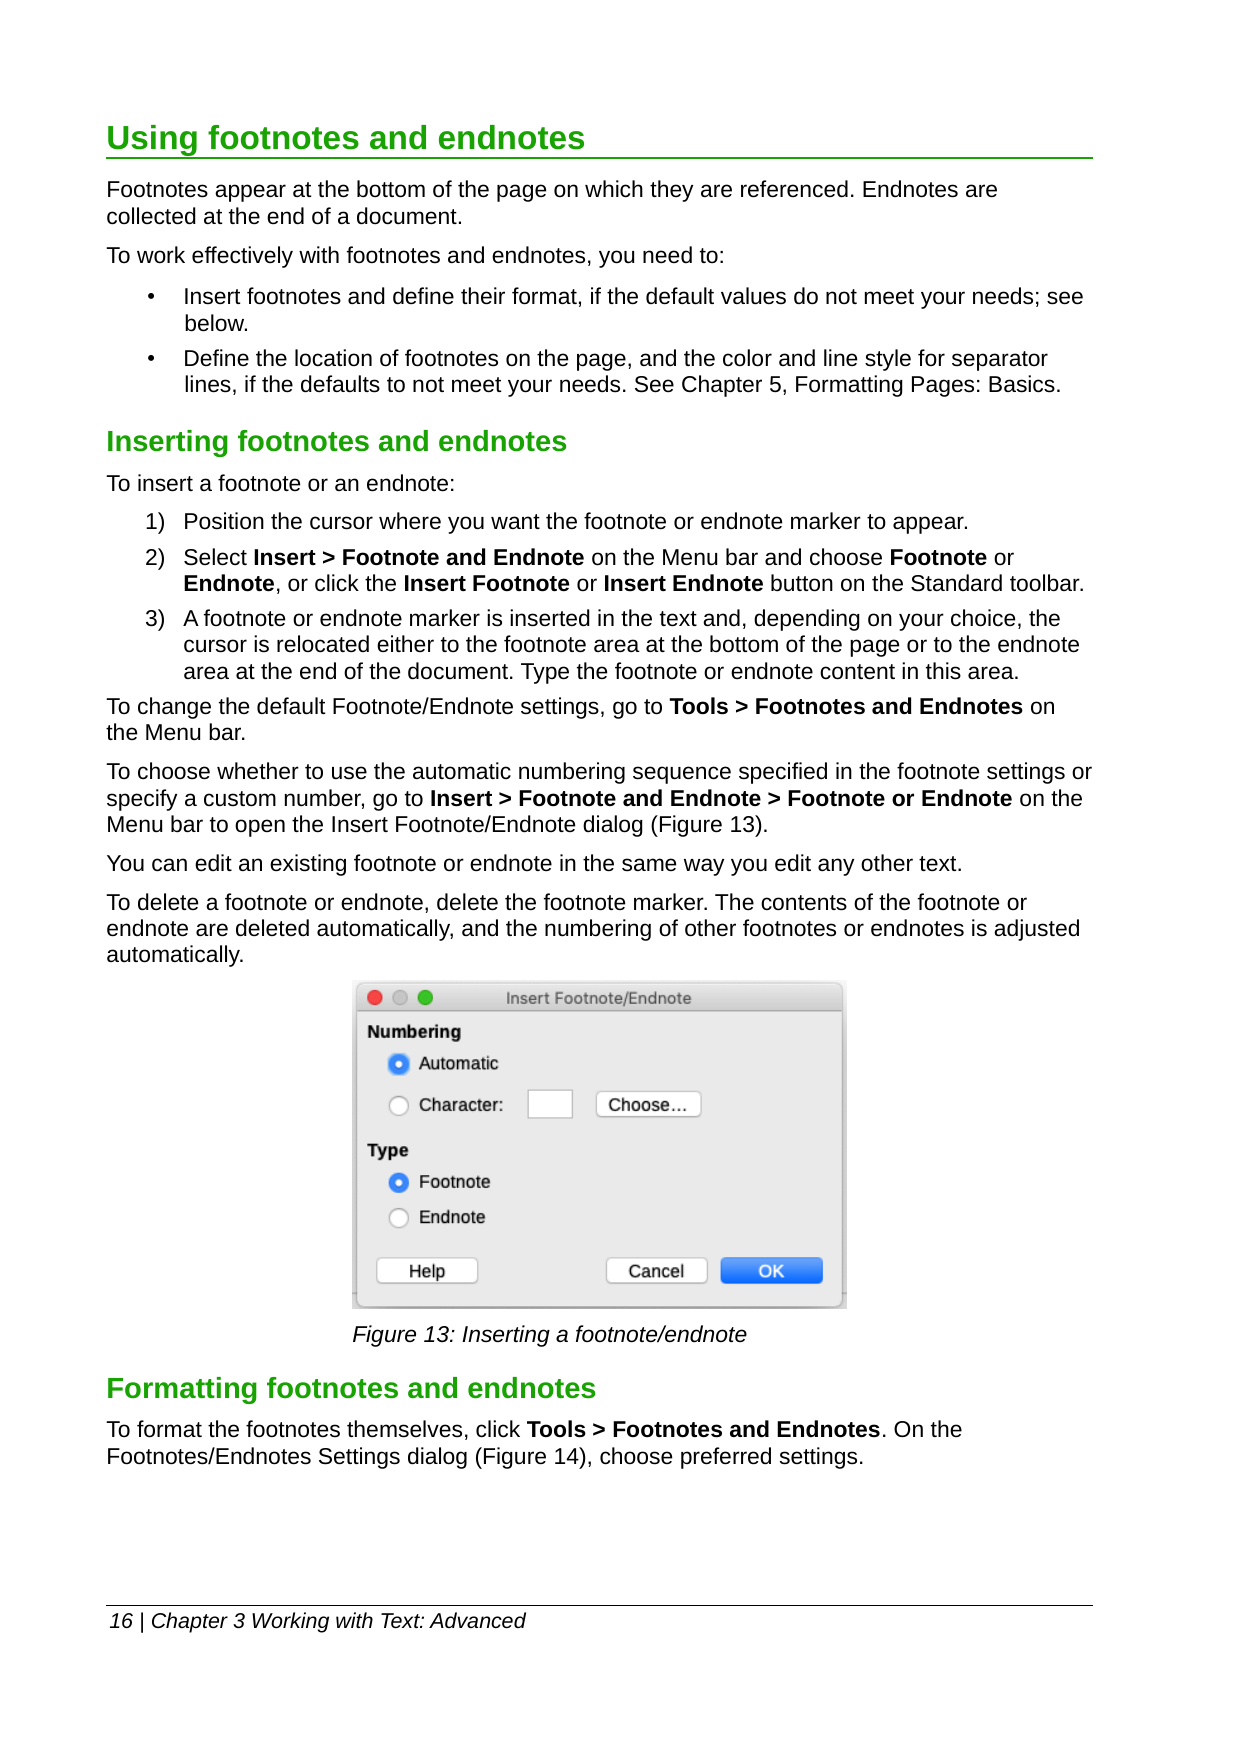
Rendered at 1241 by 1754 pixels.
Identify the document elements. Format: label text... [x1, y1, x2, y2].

subtitle Using footnotes and endnotes [106, 118, 1093, 157]
subtitle Inserting footnotes and endnotes [106, 424, 1093, 458]
list Insert footnotes and define their format, if the default values do not meet your needs; see below. [144, 280, 1093, 336]
list A footnote or endnote marker is inserted in the text and, depending on your choice, the cursor is relocated either to the footnote area at the bottom of the page or to the endnote area at the end of the document. Type the footnote or endnote content in this area. [165, 605, 1093, 684]
text Footnotes appear at the bottom of the page on which they are referenced. Endnotes are collected at the end of a document. [106, 176, 1093, 229]
text To insert a footnote or an endnote: [106, 469, 1093, 496]
text To choose whether to use the automatic numbering sequence specified in the footnote settings or specify a custom number, go to Insert > Footnote and Endnote > Footnote or Endnote on the Menu bar to open the Insert Footnote/Endnote dialog (Figure 13). [106, 758, 1093, 837]
list Select Insert > Footnote and Endnote on the Menu bar and choose Footnote or Endnote, or click the Insert Footnote or Insert Endnote button on the Standard toolbar. [165, 543, 1093, 596]
text To delete a footnote or endnote, delete the footnote marker. The contents of the footnote or endnote are deleted automatically, and the numbering of other footnotes or endnotes is adjusted automatically. [106, 889, 1093, 968]
picture [352, 980, 847, 1309]
list Define the location of footnotes on the page, and the color and line style for separator lines, if the defaults to not meet your needs. See Chapter 5, Formatting Pages: Basics. [144, 342, 1093, 401]
text You can edit an existing footnote or endnote in the same way you edit any other text. [106, 850, 1093, 876]
text To change the default Footnote/Endnote settings, go to Tools > Footnotes and Endnotes on the Menu bar. [106, 693, 1093, 746]
subtitle Formatting footnotes and endnotes [106, 1371, 1093, 1404]
text To format the footnotes themselves, click Tools > Footnotes and Endnotes. On the Footnotes/Endnotes Settings dialog (Figure 14), choose preferred settings. [106, 1416, 1093, 1469]
list To work effectively with footnotes and endnotes, you need to: [106, 242, 1093, 268]
text Figure 13: Inserting a footnote/endnote [352, 1321, 847, 1347]
list Position the cursor where you want the footnote or endnote marker to appear. [165, 508, 1093, 535]
